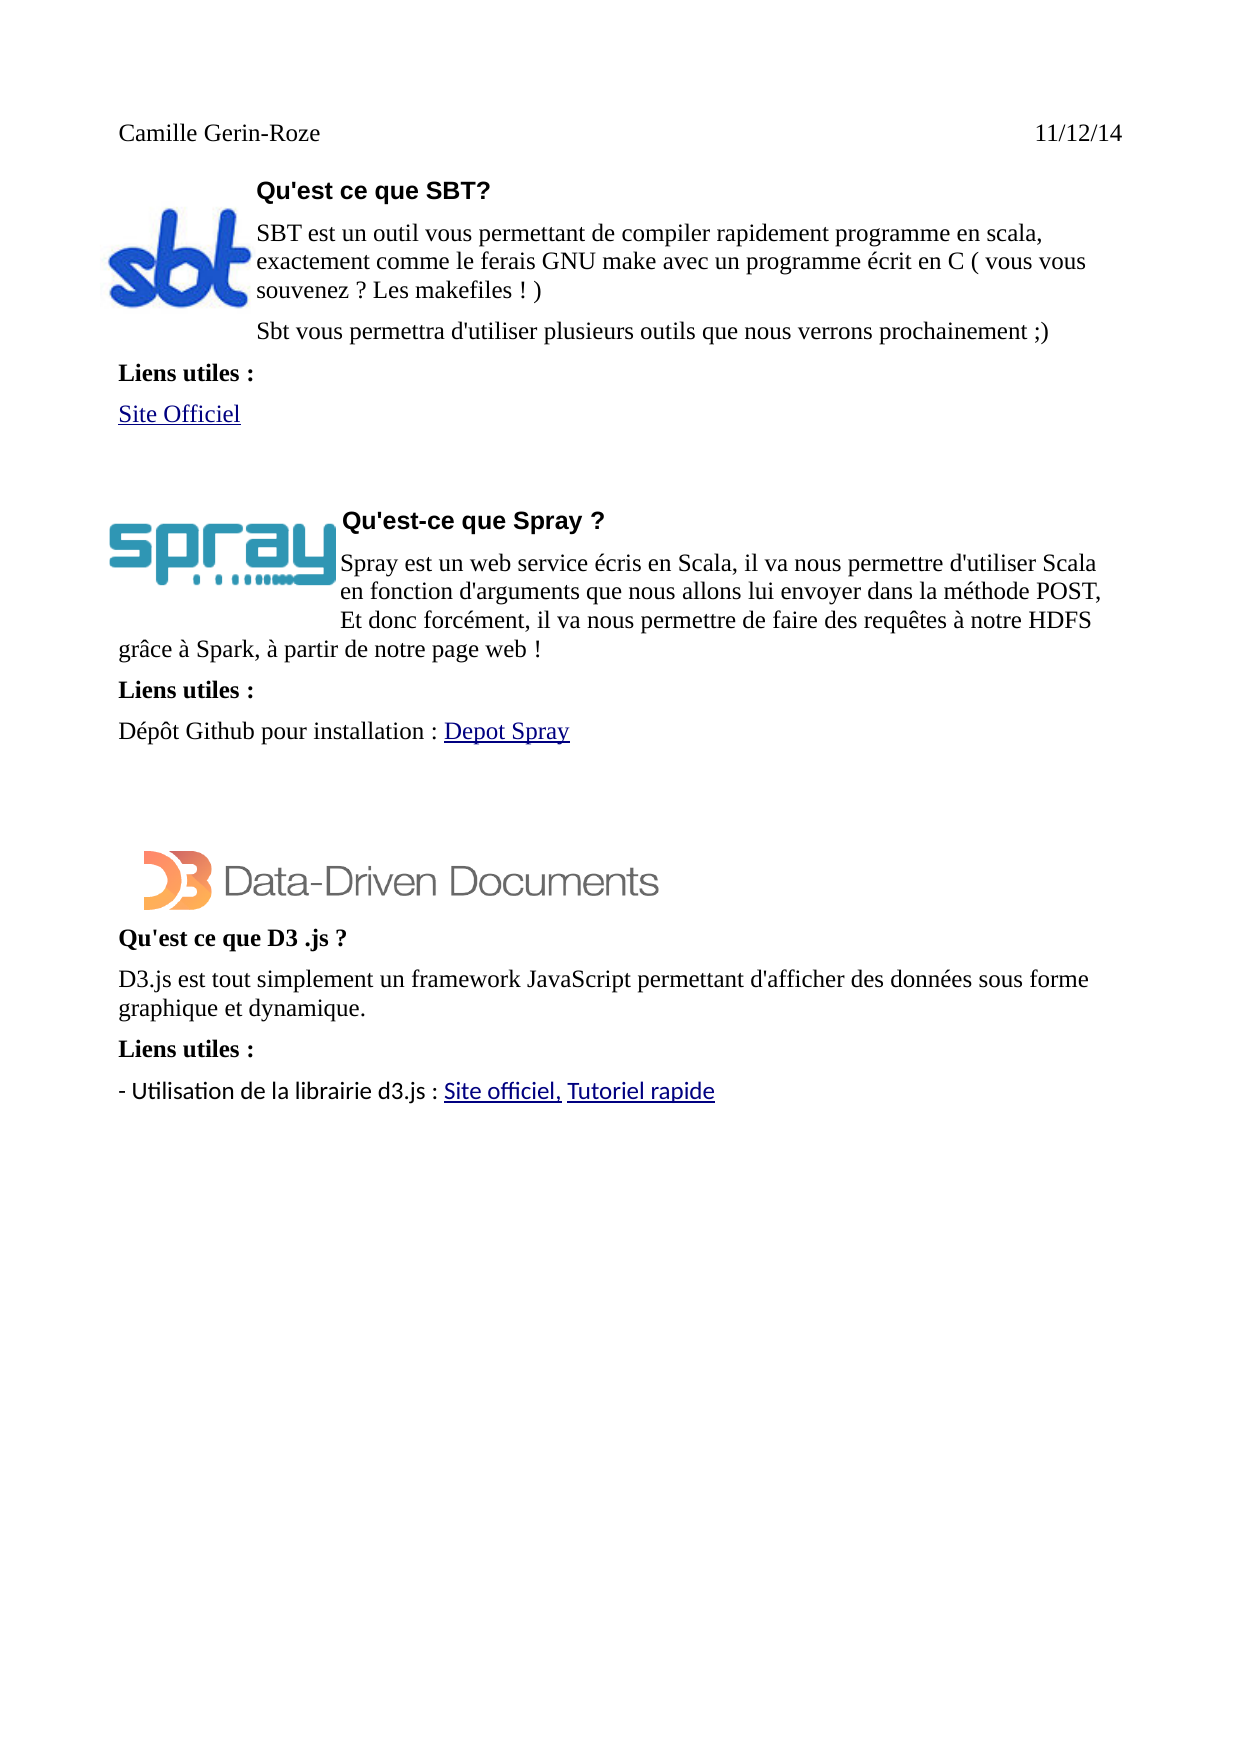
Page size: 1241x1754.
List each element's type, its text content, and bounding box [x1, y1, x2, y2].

text Dépôt Github pour installation : Depot Spray [118, 716, 1122, 745]
text Qu'est ce que D3 .js ? [118, 923, 1122, 951]
subtitle Qu'est ce que SBT? [118, 176, 1122, 205]
text Site Officiel [118, 399, 1122, 428]
text SBT est un outil vous permettant de compiler rapidement programme en scala, exactement comme le ferais GNU make avec un programme écrit en C ( vous vous souvenez ? Les makefiles ! ) [257, 218, 1122, 304]
picture [109, 487, 336, 607]
text Sbt vous permettra d'utiliser plusieurs outils que nous verrons prochainement ;) [118, 316, 1122, 345]
text Liens utiles : [118, 1034, 1122, 1063]
text Spray est un web service écris en Scala, il va nous permettre d'utiliser Scala en fonction d'arguments que nous allons lui envoyer dans la méthode POST, Et donc forcément, il va nous permettre de faire des requêtes à notre HDFS grâce à Spark, à partir de notre page web ! [118, 548, 1122, 663]
text Liens utiles : [118, 675, 1122, 704]
subtitle Qu'est-ce que Spray ? [336, 506, 1122, 535]
picture [116, 840, 687, 921]
picture [99, 183, 257, 340]
text Liens utiles : [118, 358, 1122, 386]
text D3.js est tout simplement un framework JavaScript permettant d'afficher des données sous forme graphique et dynamique. [118, 964, 1122, 1021]
text - Utilisation de la librairie d3.js : Site officiel, Tutoriel rapide [118, 1075, 1122, 1106]
